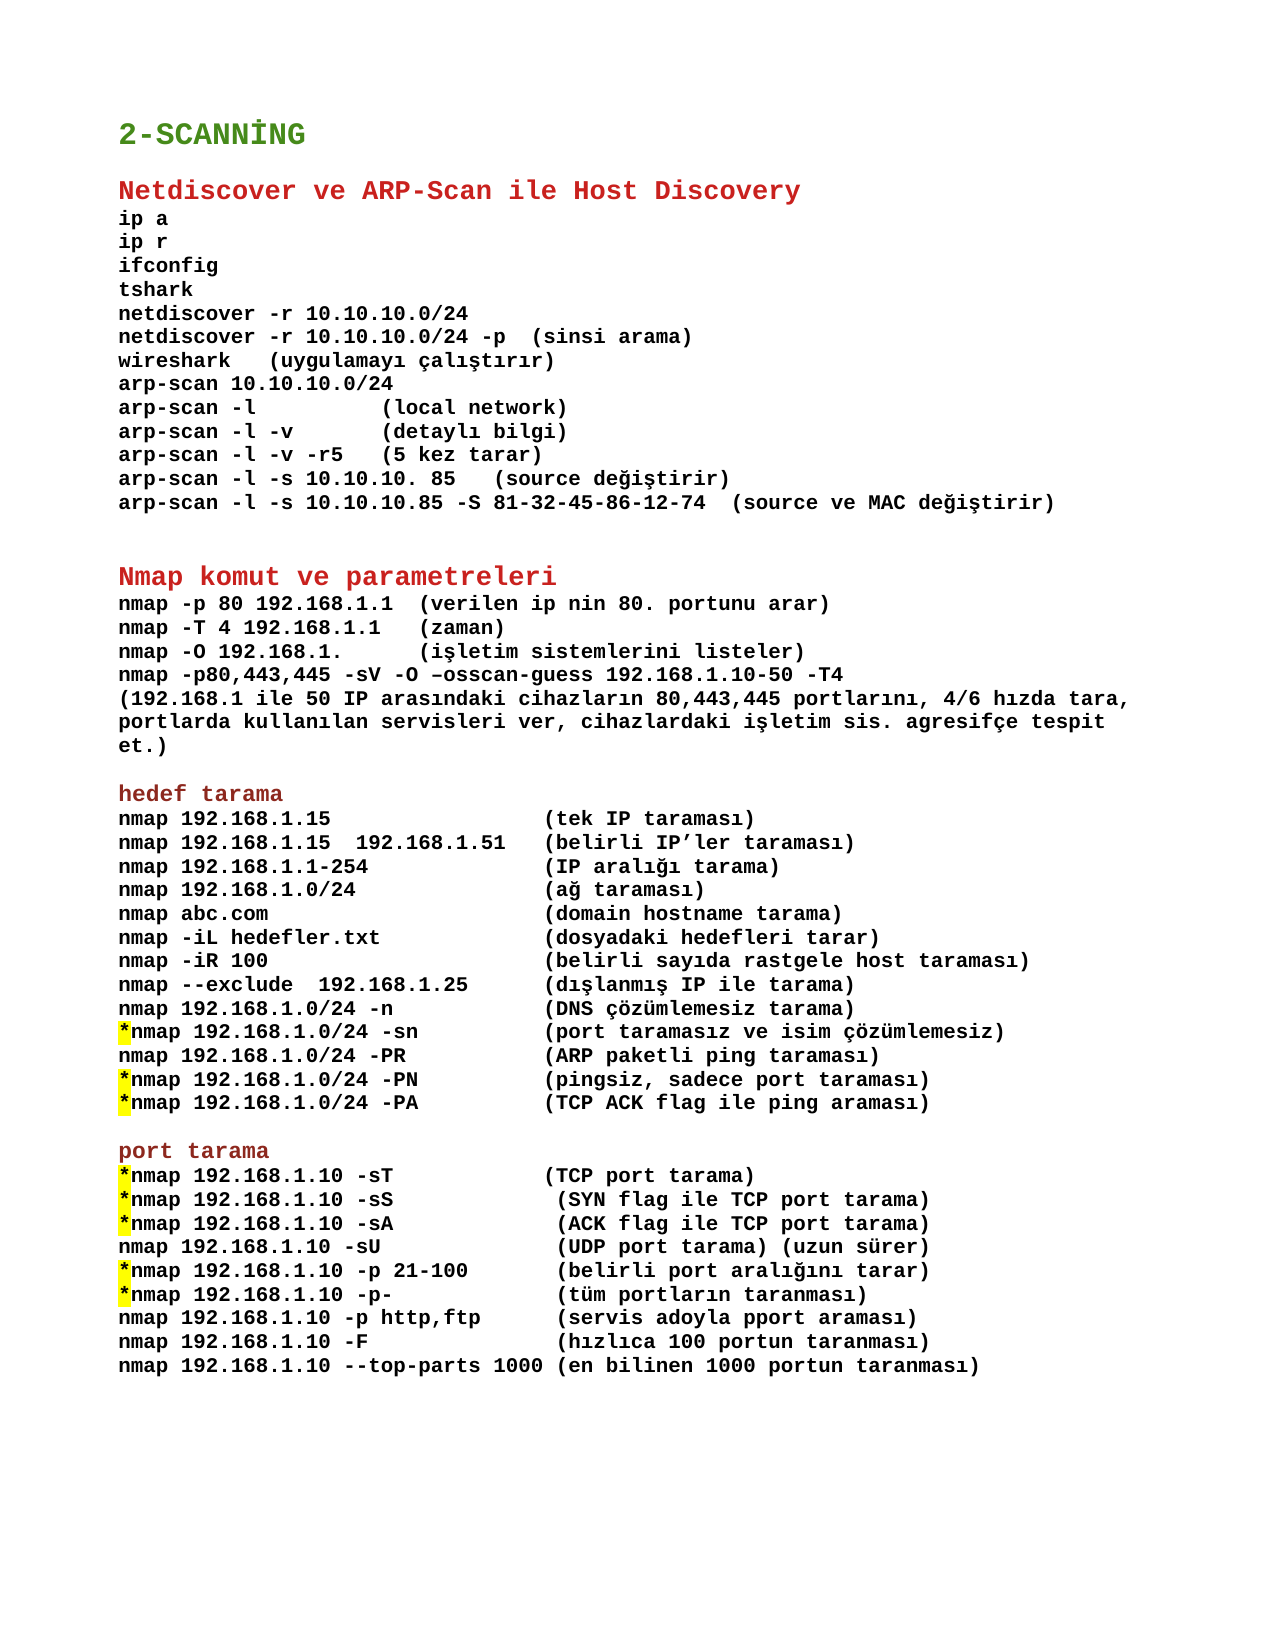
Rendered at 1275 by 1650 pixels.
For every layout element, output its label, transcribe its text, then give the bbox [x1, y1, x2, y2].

text *nmap 192.168.1.10 -sA (ACK flag ile TCP port tarama) [118, 1213, 1157, 1236]
text netdiscover -r 10.10.10.0/24 [118, 302, 1157, 326]
text *nmap 192.168.1.10 -p- (tüm portların taranması) [118, 1284, 1157, 1307]
text ip r [118, 232, 1157, 255]
text arp-scan 10.10.10.0/24 [118, 373, 1157, 397]
text *nmap 192.168.1.10 -p 21-100 (belirli port aralığını tarar) [118, 1260, 1157, 1284]
text *nmap 192.168.1.10 -sS (SYN flag ile TCP port tarama) [118, 1189, 1157, 1213]
text nmap -O 192.168.1. (işletim sistemlerini listeler) [118, 641, 1157, 664]
text nmap 192.168.1.10 -sU (UDP port tarama) (uzun sürer) [118, 1236, 1157, 1260]
text nmap 192.168.1.10 -F (hızlıca 100 portun taranması) [118, 1331, 1157, 1354]
text nmap 192.168.1.15 192.168.1.51 (belirli IP’ler taraması) [118, 832, 1157, 856]
text port tarama [118, 1139, 1157, 1165]
text *nmap 192.168.1.10 -sT (TCP port tarama) [118, 1165, 1157, 1189]
text arp-scan -l -v (detaylı bilgi) [118, 421, 1157, 444]
text nmap abc.com (domain hostname tarama) [118, 903, 1157, 927]
text nmap 192.168.1.1-254 (IP aralığı tarama) [118, 856, 1157, 879]
text (192.168.1 ile 50 IP arasındaki cihazların 80,443,445 portlarını, 4/6 hızda tara, [118, 688, 1157, 712]
text nmap --exclude 192.168.1.25 (dışlanmış IP ile tarama) [118, 974, 1157, 998]
text *nmap 192.168.1.0/24 -sn (port taramasız ve isim çözümlemesiz) [118, 1021, 1157, 1045]
text arp-scan -l -s 10.10.10.85 -S 81-32-45-86-12-74 (source ve MAC değiştirir) [118, 492, 1157, 515]
text *nmap 192.168.1.0/24 -PA (TCP ACK flag ile ping araması) [118, 1092, 1157, 1116]
text arp-scan -l -s 10.10.10. 85 (source değiştirir) [118, 468, 1157, 492]
text nmap -T 4 192.168.1.1 (zaman) [118, 617, 1157, 641]
text nmap 192.168.1.10 -p http,ftp (servis adoyla pport araması) [118, 1307, 1157, 1331]
text 2-SCANNİNG [118, 118, 1157, 153]
text tshark [118, 279, 1157, 302]
text nmap 192.168.1.0/24 -n (DNS çözümlemesiz tarama) [118, 998, 1157, 1021]
text netdiscover -r 10.10.10.0/24 -p (sinsi arama) [118, 326, 1157, 350]
text arp-scan -l (local network) [118, 397, 1157, 421]
text arp-scan -l -v -r5 (5 kez tarar) [118, 444, 1157, 468]
text Nmap komut ve parametreleri [118, 563, 1157, 593]
text nmap 192.168.1.10 --top-parts 1000 (en bilinen 1000 portun taranması) [118, 1354, 1157, 1378]
text portlarda kullanılan servisleri ver, cihazlardaki işletim sis. agresifçe tespit et.) [118, 712, 1157, 759]
text wireshark (uygulamayı çalıştırır) [118, 350, 1157, 373]
text nmap 192.168.1.0/24 (ağ taraması) [118, 879, 1157, 903]
text ifconfig [118, 255, 1157, 279]
text nmap 192.168.1.15 (tek IP taraması) [118, 808, 1157, 832]
text nmap 192.168.1.0/24 -PR (ARP paketli ping taraması) [118, 1045, 1157, 1068]
text nmap -iL hedefler.txt (dosyadaki hedefleri tarar) [118, 927, 1157, 950]
text Netdiscover ve ARP-Scan ile Host Discovery [118, 177, 1157, 208]
text *nmap 192.168.1.0/24 -PN (pingsiz, sadece port taraması) [118, 1068, 1157, 1092]
text nmap -p80,443,445 -sV -O –osscan-guess 192.168.1.10-50 -T4 [118, 664, 1157, 688]
text nmap -iR 100 (belirli sayıda rastgele host taraması) [118, 950, 1157, 974]
text ip a [118, 208, 1157, 232]
text hedef tarama [118, 782, 1157, 808]
text nmap -p 80 192.168.1.1 (verilen ip nin 80. portunu arar) [118, 593, 1157, 617]
